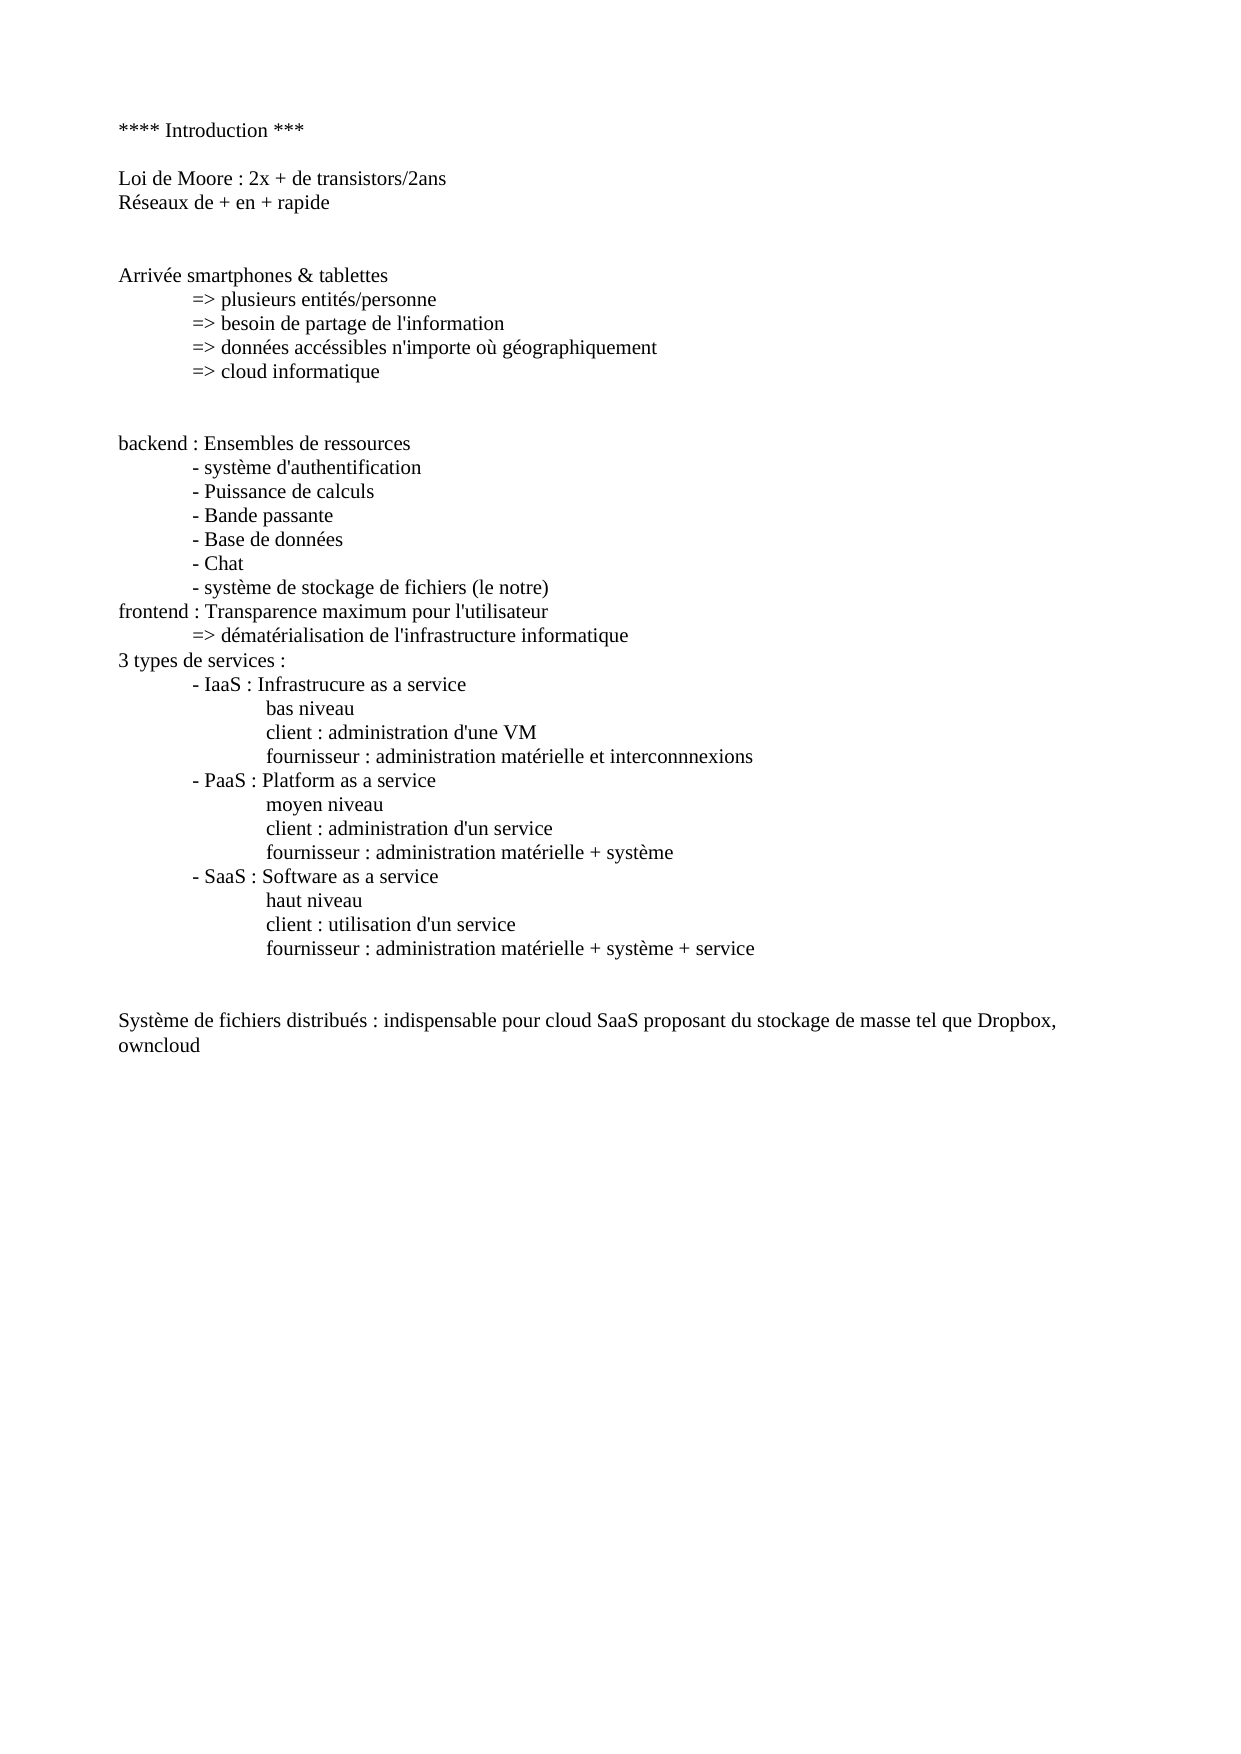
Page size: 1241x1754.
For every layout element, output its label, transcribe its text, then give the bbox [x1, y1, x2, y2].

text => cloud informatique [118, 359, 1122, 383]
text => besoin de partage de l'information [118, 311, 1122, 335]
text 3 types de services : [118, 647, 1122, 672]
text - IaaS : Infrastrucure as a service [118, 672, 1122, 696]
text - PaaS : Platform as a service [118, 768, 1122, 792]
text client : administration d'une VM [118, 720, 1122, 744]
text => dématérialisation de l'infrastructure informatique [118, 623, 1122, 647]
text fournisseur : administration matérielle et interconnnexions [118, 744, 1122, 768]
text - système de stockage de fichiers (le notre) [118, 575, 1122, 599]
text haut niveau [118, 888, 1122, 912]
text - Base de données [118, 527, 1122, 551]
text fournisseur : administration matérielle + système + service [118, 936, 1122, 960]
text bas niveau [118, 696, 1122, 720]
text frontend : Transparence maximum pour l'utilisateur [118, 599, 1122, 623]
text moyen niveau [118, 792, 1122, 816]
text Loi de Moore : 2x + de transistors/2ans [118, 166, 1122, 190]
text - SaaS : Software as a service [118, 864, 1122, 888]
text fournisseur : administration matérielle + système [118, 840, 1122, 864]
text client : administration d'un service [118, 816, 1122, 840]
text => plusieurs entités/personne [118, 287, 1122, 311]
text Système de fichiers distribués : indispensable pour cloud SaaS proposant du stockage de masse tel que Dropbox, owncloud [118, 1008, 1122, 1057]
text **** Introduction *** [118, 118, 1122, 142]
text Réseaux de + en + rapide [118, 190, 1122, 214]
text Arrivée smartphones & tablettes [118, 262, 1122, 287]
text => données accéssibles n'importe où géographiquement [118, 335, 1122, 359]
text - Chat [118, 551, 1122, 575]
text - Bande passante [118, 503, 1122, 527]
text client : utilisation d'un service [118, 912, 1122, 936]
text backend : Ensembles de ressources [118, 431, 1122, 455]
text - Puissance de calculs [118, 479, 1122, 503]
text - système d'authentification [118, 455, 1122, 479]
